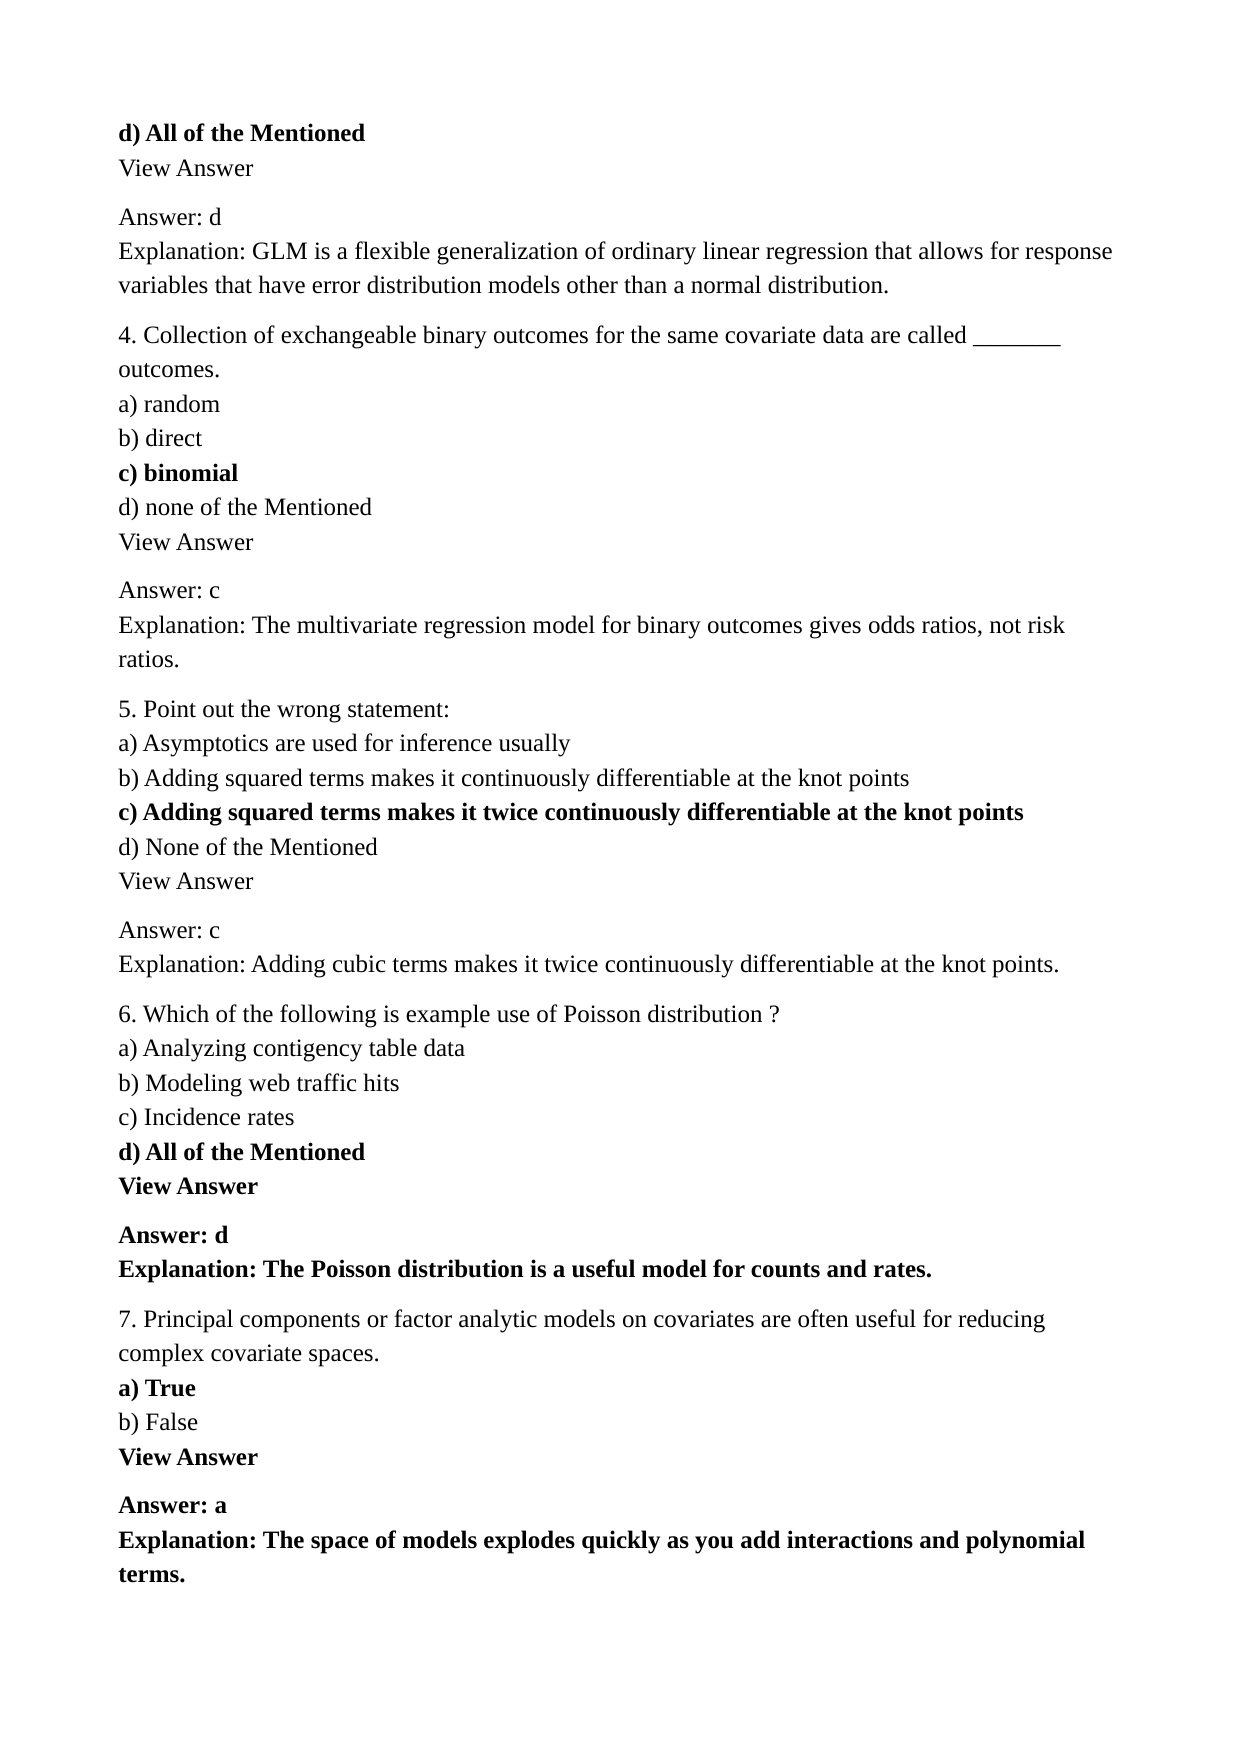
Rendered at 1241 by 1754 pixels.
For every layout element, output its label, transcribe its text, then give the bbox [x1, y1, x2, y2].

text d) All of the Mentioned View Answer [118, 118, 1122, 181]
text Answer: c Explanation: The multivariate regression model for binary outcomes gives odds ratios, not risk ratios. [118, 576, 1122, 673]
text Answer: d Explanation: GLM is a flexible generalization of ordinary linear regression that allows for response variables that have error distribution models other than a normal distribution. [118, 202, 1122, 299]
text 5. Point out the wrong statement: a) Asymptotics are used for inference usually b) Adding squared terms makes it continuously differentiable at the knot points c) Adding squared terms makes it twice continuously differentiable at the knot points d) None of the Mentioned View Answer [118, 694, 1122, 895]
text Answer: d Explanation: The Poisson distribution is a useful model for counts and rates. [118, 1220, 1122, 1283]
text Answer: a Explanation: The space of models explodes quickly as you add interactions and polynomial terms. [118, 1491, 1122, 1588]
text 7. Principal components or factor analytic models on covariates are often useful for reducing complex covariate spaces. a) True b) False View Answer [118, 1304, 1122, 1470]
text 4. Collection of exchangeable binary outcomes for the same covariate data are called _______ outcomes. a) random b) direct c) binomial d) none of the Mentioned View Answer [118, 320, 1122, 555]
text Answer: c Explanation: Adding cubic terms makes it twice continuously differentiable at the knot points. [118, 915, 1122, 978]
text 6. Which of the following is example use of Poisson distribution ? a) Analyzing contigency table data b) Modeling web traffic hits c) Incidence rates d) All of the Mentioned View Answer [118, 999, 1122, 1200]
